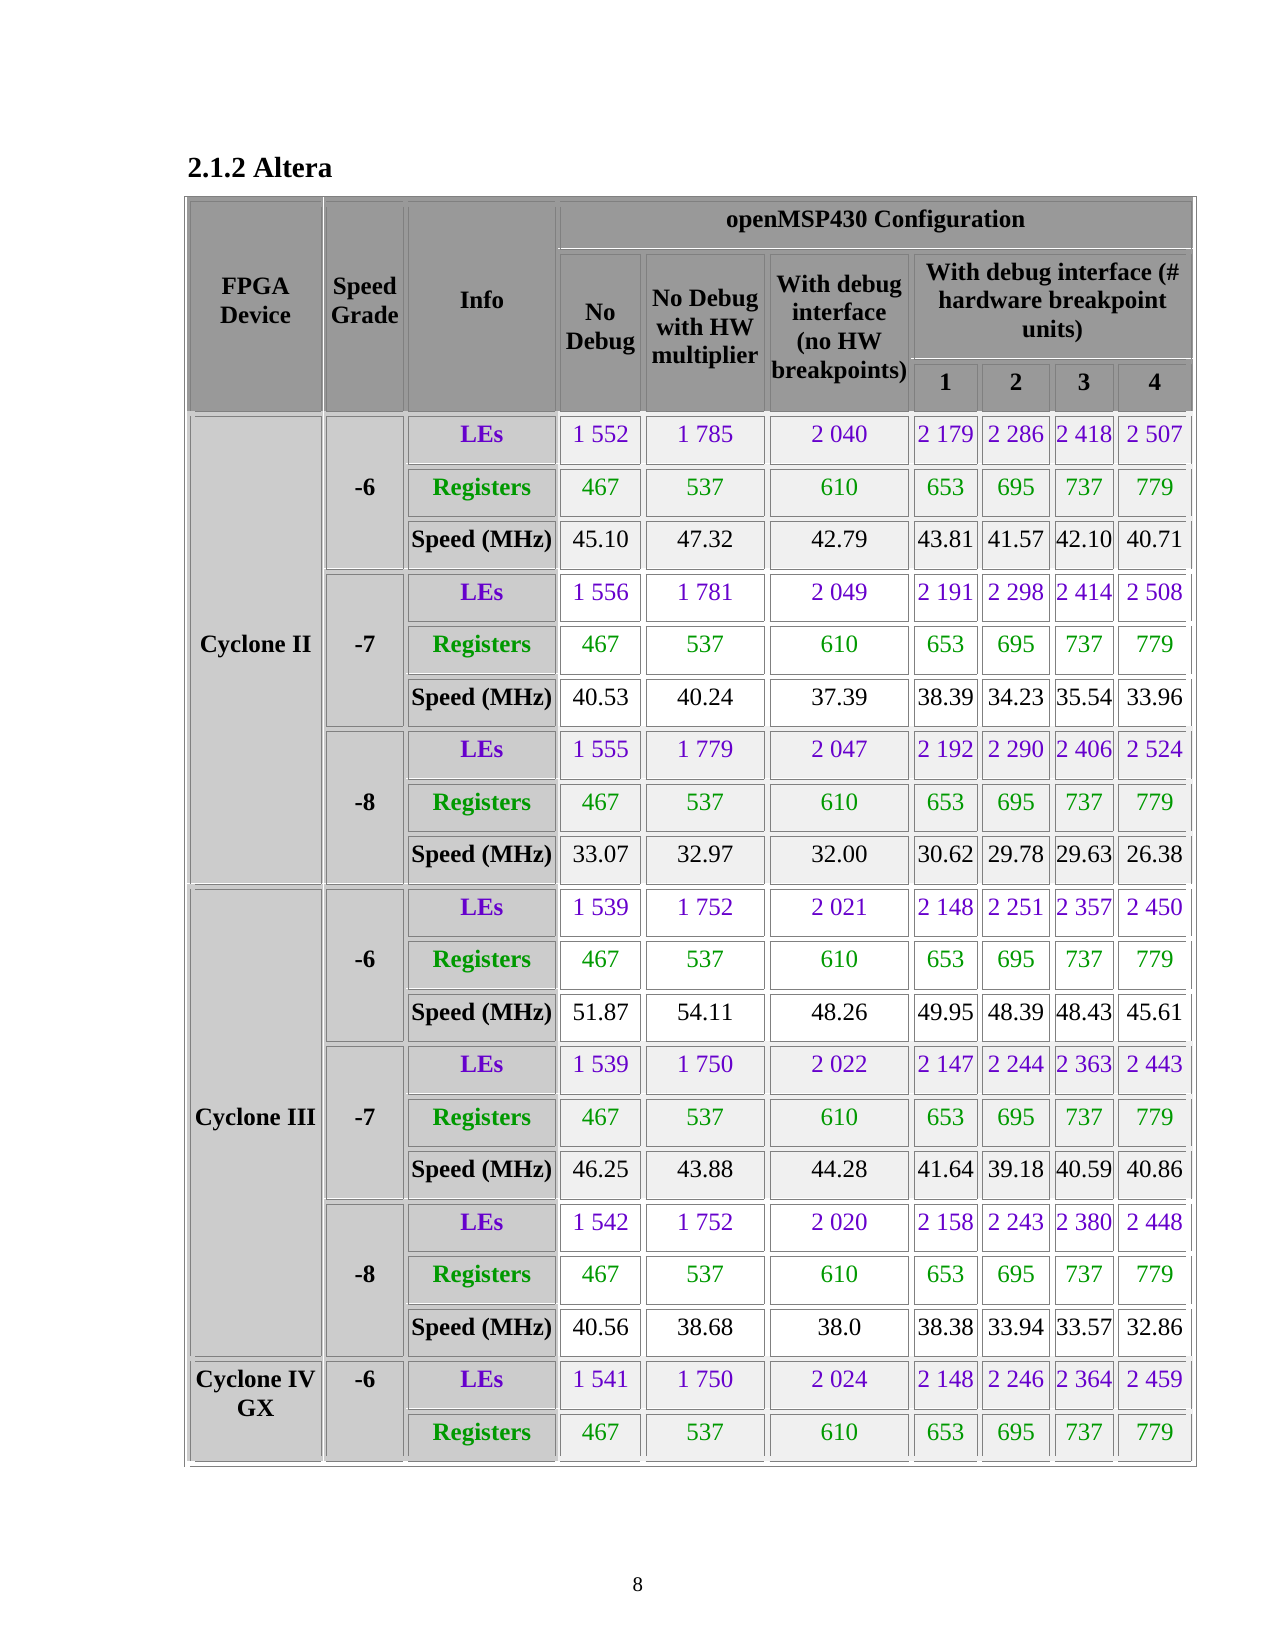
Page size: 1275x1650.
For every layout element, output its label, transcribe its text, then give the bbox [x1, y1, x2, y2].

table_cell 2 192 [911, 726, 979, 778]
table_cell Speed (MHz) [406, 989, 558, 1041]
table_cell 737 [1052, 1251, 1116, 1303]
table_cell LEs [406, 1356, 558, 1408]
table_cell 1 785 [643, 411, 767, 463]
table_cell 2 147 [911, 1041, 979, 1093]
table_cell 467 [558, 1409, 643, 1461]
table_cell 467 [558, 1094, 643, 1146]
table_cell Registers [406, 936, 558, 988]
table_cell 4 [1116, 359, 1193, 411]
table_cell 3 [1052, 360, 1116, 411]
table_header Speed Grade [324, 197, 406, 411]
table_cell 653 [911, 936, 979, 988]
table_cell 737 [1052, 779, 1116, 831]
table_cell 2 380 [1052, 1199, 1116, 1251]
table_cell 2 507 [1116, 411, 1193, 463]
table_cell 2 191 [911, 569, 979, 621]
table_cell 537 [643, 1409, 767, 1461]
table_cell 467 [558, 779, 643, 831]
table_cell -8 [324, 726, 406, 883]
table_cell 2 364 [1052, 1356, 1116, 1408]
table_cell 695 [979, 464, 1052, 516]
table_cell 46.25 [558, 1146, 643, 1198]
table_cell 33.96 [1116, 674, 1193, 726]
table_cell 29.63 [1052, 831, 1116, 883]
table_cell 40.59 [1052, 1146, 1116, 1198]
table_cell 38.39 [911, 674, 979, 726]
table_cell 1 555 [558, 726, 643, 778]
table_cell 41.57 [979, 516, 1052, 568]
table_cell 43.88 [643, 1146, 767, 1198]
table_cell 1 552 [558, 411, 643, 463]
table_cell 737 [1052, 1094, 1116, 1146]
table_cell 1 556 [558, 569, 643, 621]
table_cell 33.07 [558, 831, 643, 883]
table_cell Speed (MHz) [406, 516, 558, 568]
table_cell Registers [406, 621, 558, 673]
table_cell -7 [324, 569, 406, 726]
table_cell 695 [979, 779, 1052, 831]
table_cell 779 [1116, 464, 1193, 516]
table_cell 40.56 [558, 1304, 643, 1356]
table_cell 2 020 [767, 1199, 911, 1251]
table_cell 45.61 [1116, 989, 1193, 1041]
table_cell Registers [406, 1094, 558, 1146]
table_cell Speed (MHz) [406, 1304, 558, 1356]
table_cell 44.28 [767, 1146, 911, 1198]
table_cell 2 243 [979, 1199, 1052, 1251]
table_cell 610 [767, 779, 911, 831]
table_cell 737 [1052, 464, 1116, 516]
text 2.1.2 Altera [187, 150, 1088, 183]
table_cell 537 [643, 1251, 767, 1303]
table_cell 1 752 [643, 884, 767, 936]
table_cell 2 443 [1116, 1041, 1193, 1093]
table_cell 695 [979, 1094, 1052, 1146]
table_cell 32.86 [1116, 1304, 1193, 1356]
table_cell LEs [406, 411, 558, 463]
table_cell 610 [767, 464, 911, 516]
table_cell 35.54 [1052, 674, 1116, 726]
table_cell 38.0 [767, 1304, 911, 1356]
table_cell 610 [767, 1251, 911, 1303]
table_cell 41.64 [911, 1146, 979, 1198]
table_header openMSP430 Configuration [558, 197, 1193, 248]
table_cell 2 049 [767, 569, 911, 621]
table_cell Speed (MHz) [406, 1146, 558, 1198]
table_cell 34.23 [979, 674, 1052, 726]
table_cell 537 [643, 464, 767, 516]
table_cell 32.97 [643, 831, 767, 883]
table_cell 42.79 [767, 516, 911, 568]
table_cell 2 290 [979, 726, 1052, 778]
table_cell 1 [911, 359, 979, 411]
table_cell 2 148 [911, 1356, 979, 1408]
table_cell -6 [324, 884, 406, 1041]
table_cell 2 286 [979, 411, 1052, 463]
table_cell 2 148 [911, 884, 979, 936]
table_cell 1 781 [643, 569, 767, 621]
table_cell No Debug with HW multiplier [643, 250, 767, 411]
table_cell 1 752 [643, 1199, 767, 1251]
table_cell 737 [1052, 1409, 1116, 1461]
table_cell 695 [979, 621, 1052, 673]
table_cell 2 414 [1052, 569, 1116, 621]
table_cell 653 [911, 464, 979, 516]
table_cell 1 539 [558, 1041, 643, 1093]
table_cell 2 040 [767, 411, 911, 463]
table_cell -6 [324, 1356, 406, 1461]
table_cell With debug interface (no HW breakpoints) [767, 250, 911, 411]
table_cell 653 [911, 1251, 979, 1303]
table_cell Speed (MHz) [406, 831, 558, 883]
table_cell 2 418 [1052, 411, 1116, 463]
table_cell 467 [558, 936, 643, 988]
table_cell 737 [1052, 936, 1116, 988]
table_cell 695 [979, 1409, 1052, 1461]
table_cell 537 [643, 936, 767, 988]
table_cell 2 246 [979, 1356, 1052, 1408]
table_cell Cyclone IV GX [187, 1356, 323, 1461]
table_cell 40.53 [558, 674, 643, 726]
table_cell 33.57 [1052, 1304, 1116, 1356]
table_cell 610 [767, 936, 911, 988]
table_cell 38.68 [643, 1304, 767, 1356]
table_cell 40.71 [1116, 516, 1193, 568]
table_cell LEs [406, 569, 558, 621]
table_cell 779 [1116, 1094, 1193, 1146]
table_cell 653 [911, 621, 979, 673]
table_cell 33.94 [979, 1304, 1052, 1356]
table_cell 2 298 [979, 569, 1052, 621]
table_cell 51.87 [558, 989, 643, 1041]
table_cell Registers [406, 1409, 558, 1461]
table_cell With debug interface (# hardware breakpoint units) [911, 249, 1193, 358]
table_cell 779 [1116, 621, 1193, 673]
table_cell 47.32 [643, 516, 767, 568]
table_cell 779 [1116, 779, 1193, 831]
table_cell 2 357 [1052, 884, 1116, 936]
table_cell 26.38 [1116, 831, 1193, 883]
table_cell No Debug [558, 249, 643, 411]
table_cell 2 047 [767, 726, 911, 778]
table_cell 37.39 [767, 674, 911, 726]
table_cell -6 [324, 411, 406, 568]
table_cell 695 [979, 1251, 1052, 1303]
table_cell 1 750 [643, 1041, 767, 1093]
table_cell 1 541 [558, 1356, 643, 1408]
table_cell 2 450 [1116, 884, 1193, 936]
table_cell 2 244 [979, 1041, 1052, 1093]
table_cell 2 448 [1116, 1199, 1193, 1251]
table_cell 779 [1116, 1409, 1193, 1461]
table_cell 48.39 [979, 989, 1052, 1041]
table_cell 2 021 [767, 884, 911, 936]
table_cell 54.11 [643, 989, 767, 1041]
table_cell 537 [643, 621, 767, 673]
table_cell 467 [558, 464, 643, 516]
table_cell Registers [406, 464, 558, 516]
table_cell 45.10 [558, 516, 643, 568]
table_cell 653 [911, 1094, 979, 1146]
table_cell 610 [767, 621, 911, 673]
table_cell 653 [911, 1409, 979, 1461]
table_header Info [406, 197, 558, 411]
table_cell 610 [767, 1094, 911, 1146]
table_cell 2 158 [911, 1199, 979, 1251]
table_cell 467 [558, 621, 643, 673]
table_cell Speed (MHz) [406, 674, 558, 726]
table_cell 1 779 [643, 726, 767, 778]
table_cell -7 [324, 1041, 406, 1198]
table_cell 779 [1116, 936, 1193, 988]
table_cell 42.10 [1052, 516, 1116, 568]
table_cell 40.24 [643, 674, 767, 726]
table_cell 737 [1052, 621, 1116, 673]
table_cell LEs [406, 884, 558, 936]
table_cell LEs [406, 726, 558, 778]
table_cell 779 [1116, 1251, 1193, 1303]
table_cell Cyclone II [187, 411, 323, 883]
table_cell 1 542 [558, 1199, 643, 1251]
table_cell 29.78 [979, 831, 1052, 883]
table_cell 653 [911, 779, 979, 831]
table_cell 2 [979, 360, 1052, 411]
table_cell 467 [558, 1251, 643, 1303]
table_cell 537 [643, 1094, 767, 1146]
table_cell 30.62 [911, 831, 979, 883]
table_cell 2 406 [1052, 726, 1116, 778]
table_cell Registers [406, 1251, 558, 1303]
table_cell 48.43 [1052, 989, 1116, 1041]
table_cell 48.26 [767, 989, 911, 1041]
table_cell 695 [979, 936, 1052, 988]
table_cell Registers [406, 779, 558, 831]
table_cell 2 524 [1116, 726, 1193, 778]
table_cell 2 251 [979, 884, 1052, 936]
table_cell 2 508 [1116, 569, 1193, 621]
table_cell 32.00 [767, 831, 911, 883]
table_cell 38.38 [911, 1304, 979, 1356]
table_cell 537 [643, 779, 767, 831]
table_cell 610 [767, 1409, 911, 1461]
table_header FPGA Device [187, 197, 323, 411]
table_cell Cyclone III [187, 884, 323, 1356]
table_cell 43.81 [911, 516, 979, 568]
table_cell 49.95 [911, 989, 979, 1041]
table_cell 2 363 [1052, 1041, 1116, 1093]
table_cell 1 539 [558, 884, 643, 936]
table_cell LEs [406, 1041, 558, 1093]
table_cell 2 022 [767, 1041, 911, 1093]
table_cell 2 024 [767, 1356, 911, 1408]
table_cell 39.18 [979, 1146, 1052, 1198]
table_cell -8 [324, 1199, 406, 1356]
table_cell LEs [406, 1199, 558, 1251]
table_cell 1 750 [643, 1356, 767, 1408]
table_cell 2 459 [1116, 1356, 1193, 1408]
table_cell 2 179 [911, 411, 979, 463]
table_cell 40.86 [1116, 1146, 1193, 1198]
